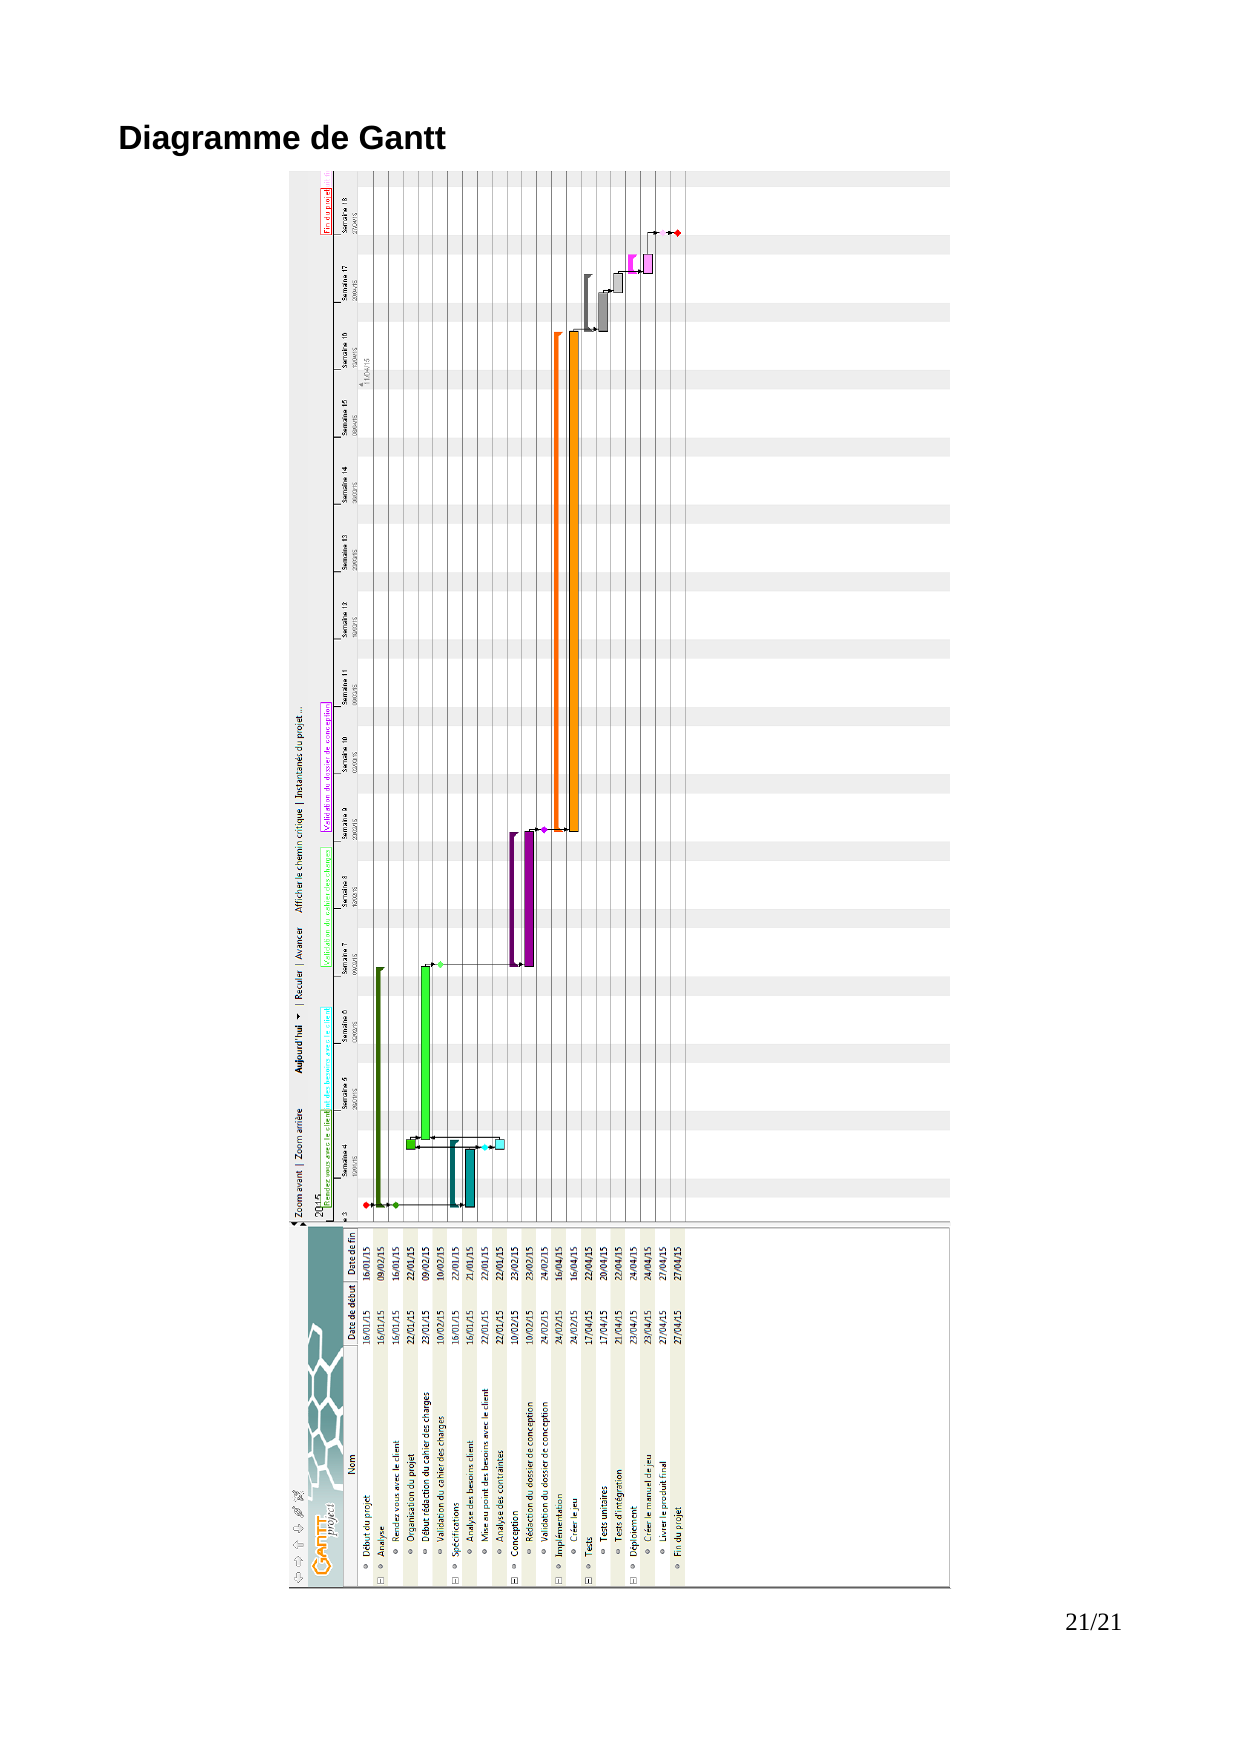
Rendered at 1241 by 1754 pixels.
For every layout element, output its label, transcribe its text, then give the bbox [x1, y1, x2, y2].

subtitle Diagramme de Gantt [118, 118, 1122, 157]
picture [289, 169, 952, 1589]
